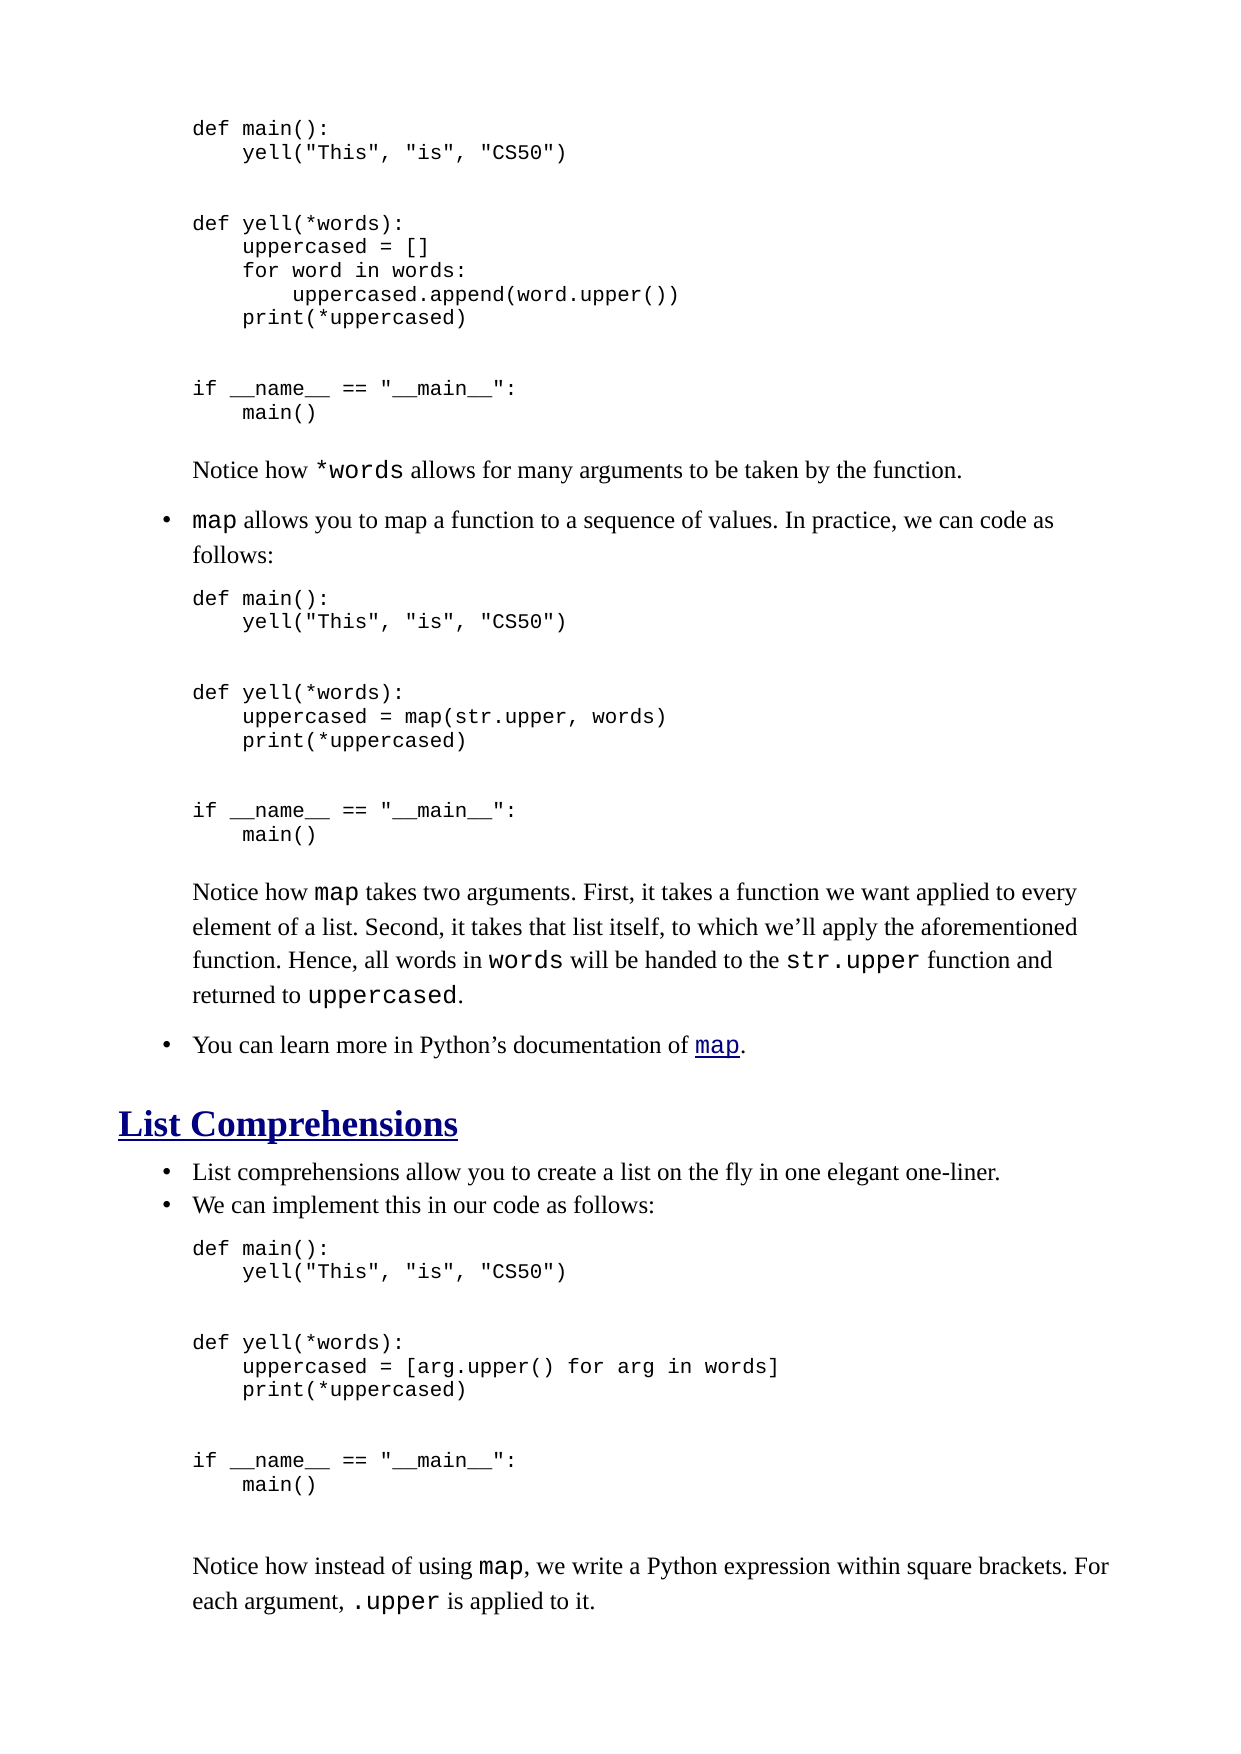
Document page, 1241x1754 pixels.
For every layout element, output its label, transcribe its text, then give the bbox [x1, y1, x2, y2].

list Notice how instead of using map, we write a Python expression within square brackets. For each argument, .upper is applied to it. [162, 1551, 1122, 1617]
list print(*uppercased) [162, 1379, 1122, 1403]
list if __name__ == "__main__": [162, 378, 1122, 402]
list uppercased.append(word.upper()) [162, 284, 1122, 307]
list yell("This", "is", "CS50") [162, 1261, 1122, 1285]
list Notice how map takes two arguments. First, it takes a function we want applied to every element of a list. Second, it takes that list itself, to which we’ll apply the aforementioned function. Hence, all words in words will be handed to the str.upper function and returned to uppercased. [162, 877, 1122, 1011]
list yell("This", "is", "CS50") [162, 611, 1122, 635]
list yell("This", "is", "CS50") [162, 142, 1122, 165]
list def yell(*words): [162, 1332, 1122, 1356]
list uppercased = [] [162, 236, 1122, 260]
list print(*uppercased) [162, 729, 1122, 753]
list We can implement this in our code as follows: [162, 1190, 1122, 1219]
list main() [162, 1474, 1122, 1498]
list Notice how *words allows for many arguments to be taken by the function. [162, 455, 1122, 486]
list def yell(*words): [162, 213, 1122, 236]
list map allows you to map a function to a sequence of values. In practice, we can code as follows: [162, 505, 1122, 569]
list def main(): [162, 1238, 1122, 1261]
list uppercased = [arg.upper() for arg in words] [162, 1356, 1122, 1379]
list def main(): [162, 118, 1122, 142]
subtitle List Comprehensions [118, 1101, 1122, 1144]
list List comprehensions allow you to create a list on the fly in one elegant one-liner. [162, 1157, 1122, 1186]
list if __name__ == "__main__": [162, 801, 1122, 824]
list main() [162, 402, 1122, 426]
list def yell(*words): [162, 682, 1122, 706]
list print(*uppercased) [162, 307, 1122, 331]
list You can learn more in Python’s documentation of map. [162, 1031, 1122, 1061]
list main() [162, 824, 1122, 848]
list if __name__ == "__main__": [162, 1450, 1122, 1474]
list def main(): [162, 588, 1122, 611]
list for word in words: [162, 260, 1122, 284]
list uppercased = map(str.upper, words) [162, 706, 1122, 729]
